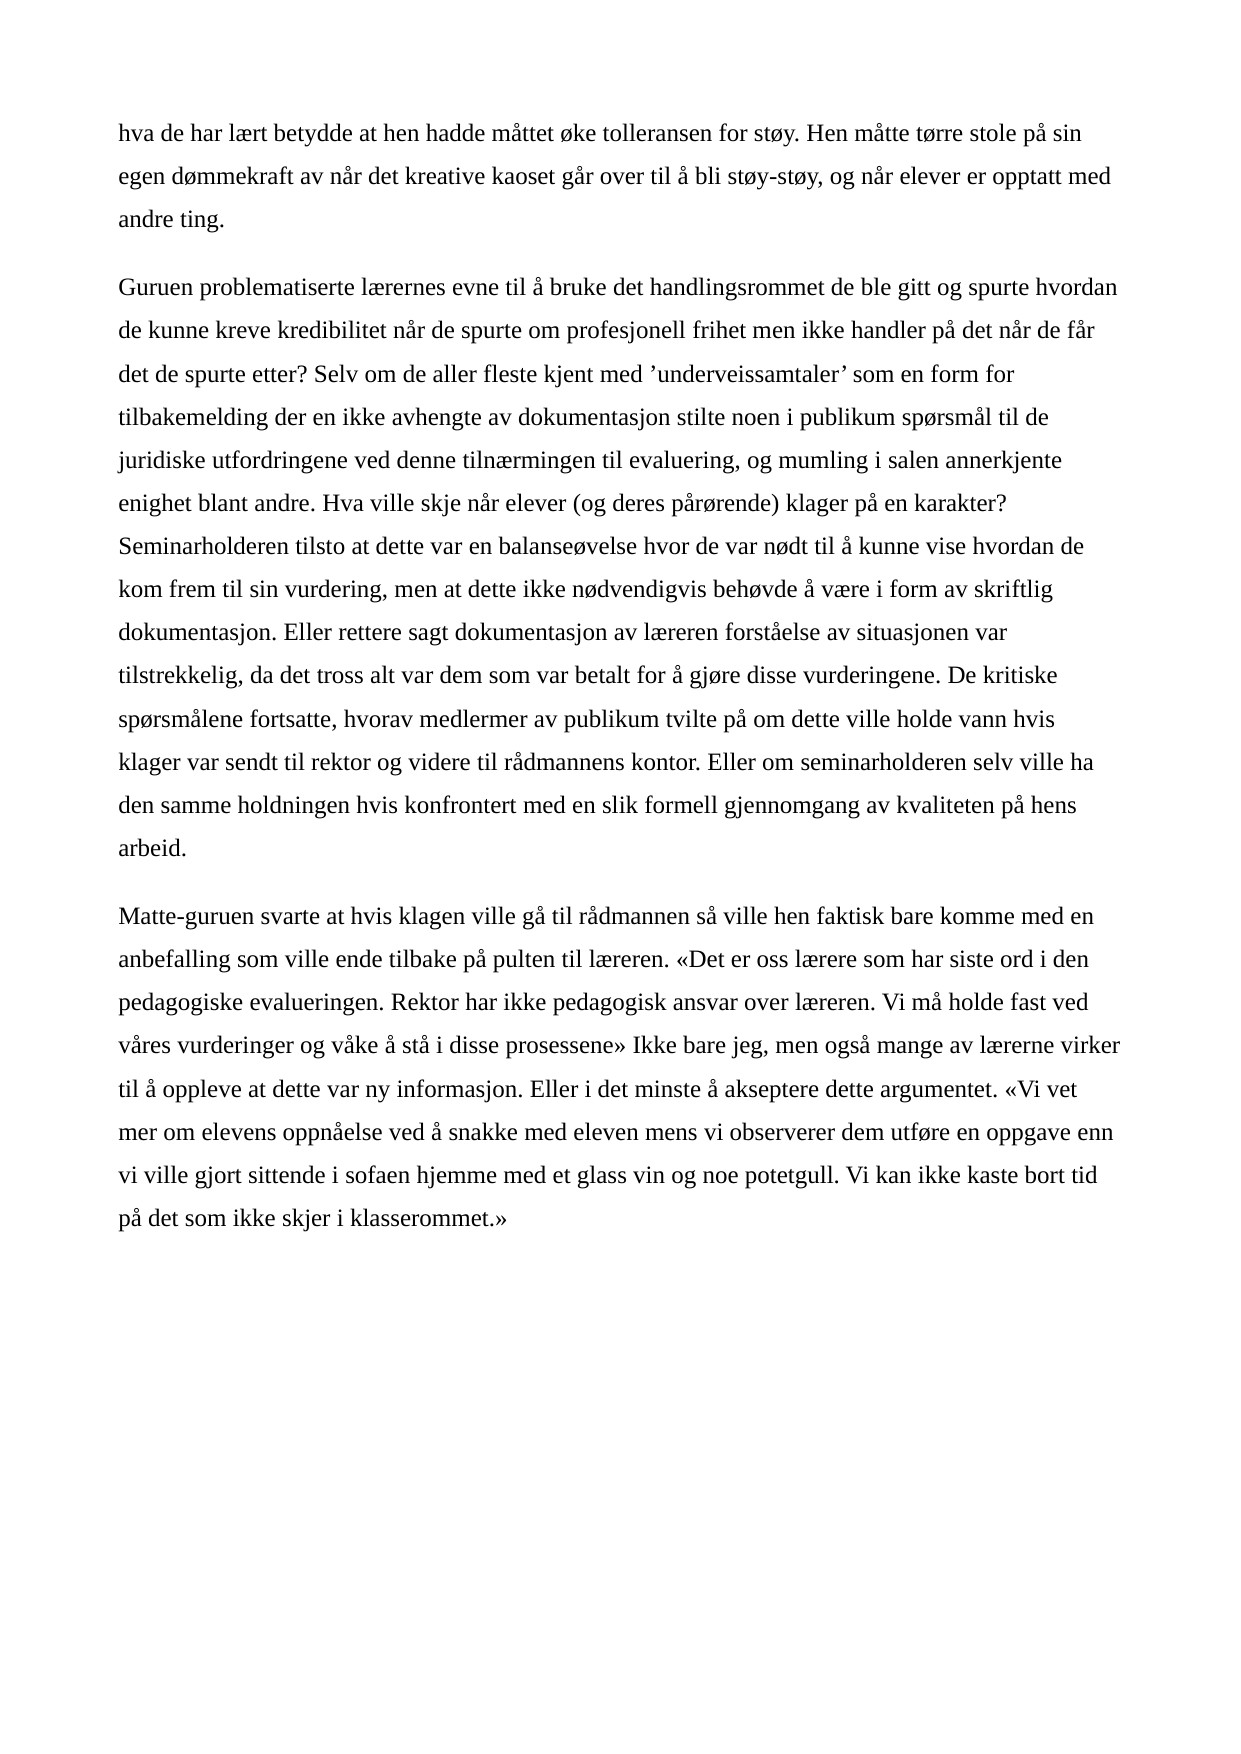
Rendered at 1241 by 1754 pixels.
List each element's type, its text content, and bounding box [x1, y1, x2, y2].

text Guruen problematiserte lærernes evne til å bruke det handlingsrommet de ble gitt og spurte hvordan de kunne kreve kredibilitet når de spurte om profesjonell frihet men ikke handler på det når de får det de spurte etter? Selv om de aller fleste kjent med ’underveissamtaler’ som en form for tilbakemelding der en ikke avhengte av dokumentasjon stilte noen i publikum spørsmål til de juridiske utfordringene ved denne tilnærmingen til evaluering, og mumling i salen annerkjente enighet blant andre. Hva ville skje når elever (og deres pårørende) klager på en karakter? Seminarholderen tilsto at dette var en balanseøvelse hvor de var nødt til å kunne vise hvordan de kom frem til sin vurdering, men at dette ikke nødvendigvis behøvde å være i form av skriftlig dokumentasjon. Eller rettere sagt dokumentasjon av læreren forståelse av situasjonen var tilstrekkelig, da det tross alt var dem som var betalt for å gjøre disse vurderingene. De kritiske spørsmålene fortsatte, hvorav medlermer av publikum tvilte på om dette ville holde vann hvis klager var sendt til rektor og videre til rådmannens kontor. Eller om seminarholderen selv ville ha den samme holdningen hvis konfrontert med en slik formell gjennomgang av kvaliteten på hens arbeid. [118, 272, 1122, 862]
text Matte-guruen svarte at hvis klagen ville gå til rådmannen så ville hen faktisk bare komme med en anbefalling som ville ende tilbake på pulten til læreren. «Det er oss lærere som har siste ord i den pedagogiske evalueringen. Rektor har ikke pedagogisk ansvar over læreren. Vi må holde fast ved våres vurderinger og våke å stå i disse prosessene» Ikke bare jeg, men også mange av lærerne virker til å oppleve at dette var ny informasjon. Eller i det minste å akseptere dette argumentet. «Vi vet mer om elevens oppnåelse ved å snakke med eleven mens vi observerer dem utføre en oppgave enn vi ville gjort sittende i sofaen hjemme med et glass vin og noe potetgull. Vi kan ikke kaste bort tid på det som ikke skjer i klasserommet.» [118, 901, 1122, 1232]
text hva de har lært betydde at hen hadde måttet øke tolleransen for støy. Hen måtte tørre stole på sin egen dømmekraft av når det kreative kaoset går over til å bli støy-støy, og når elever er opptatt med andre ting. [118, 118, 1122, 233]
